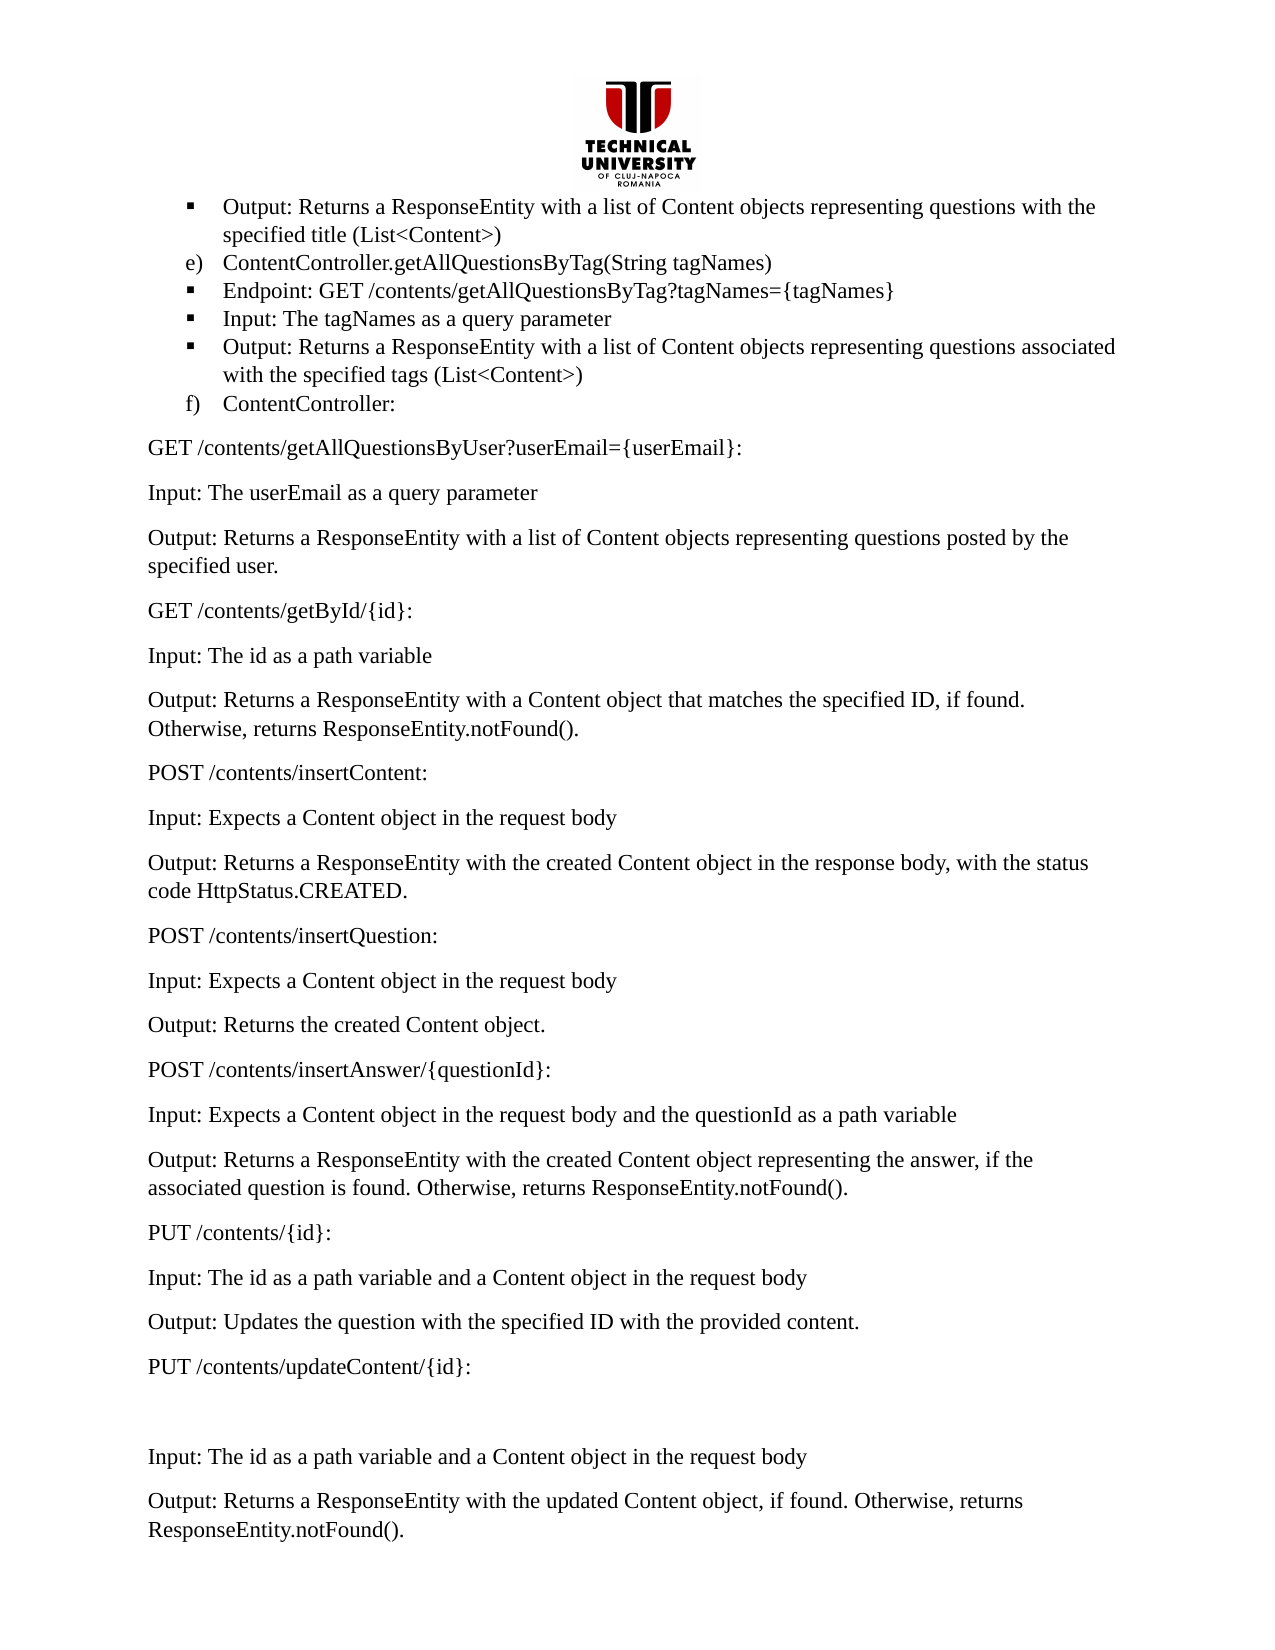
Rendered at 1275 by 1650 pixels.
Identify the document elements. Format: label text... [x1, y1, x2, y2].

text Input: The id as a path variable and a Content object in the request body [148, 1263, 1127, 1290]
list Endpoint: GET /contents/getAllQuestionsByTag?tagNames={tagNames} [185, 277, 1127, 303]
text Input: Expects a Content object in the request body and the questionId as a path variable [148, 1101, 1127, 1127]
text Output: Returns a ResponseEntity with a Content object that matches the specified ID, if found. Otherwise, returns ResponseEntity.notFound(). [148, 686, 1127, 741]
text Output: Returns a ResponseEntity with the updated Content object, if found. Otherwise, returns ResponseEntity.notFound(). [148, 1487, 1127, 1542]
text Input: The id as a path variable [148, 642, 1127, 668]
list Output: Returns a ResponseEntity with a list of Content objects representing questions associated with the specified tags (List<Content>) [185, 333, 1127, 388]
text Input: Expects a Content object in the request body [148, 804, 1127, 831]
text PUT /contents/updateContent/{id}: [148, 1353, 1127, 1379]
list Input: The tagNames as a query parameter [185, 305, 1127, 332]
list Output: Returns a ResponseEntity with a list of Content objects representing questions with the specified title (List<Content>) [185, 193, 1127, 247]
text Input: Expects a Content object in the request body [148, 967, 1127, 993]
text POST /contents/insertQuestion: [148, 922, 1127, 948]
text POST /contents/insertContent: [148, 759, 1127, 786]
text Output: Returns a ResponseEntity with a list of Content objects representing questions posted by the specified user. [148, 524, 1127, 578]
text GET /contents/getAllQuestionsByUser?userEmail={userEmail}: [148, 434, 1127, 461]
text Output: Returns a ResponseEntity with the created Content object in the response body, with the status code HttpStatus.CREATED. [148, 849, 1127, 903]
text Input: The id as a path variable and a Content object in the request body [148, 1443, 1127, 1469]
text POST /contents/insertAnswer/{questionId}: [148, 1056, 1127, 1083]
text GET /contents/getById/{id}: [148, 597, 1127, 623]
text Output: Returns a ResponseEntity with the created Content object representing the answer, if the associated question is found. Otherwise, returns ResponseEntity.notFound(). [148, 1146, 1127, 1200]
text Output: Returns the created Content object. [148, 1011, 1127, 1038]
text Input: The userEmail as a query parameter [148, 479, 1127, 506]
text Output: Updates the question with the specified ID with the provided content. [148, 1308, 1127, 1335]
text PUT /contents/{id}: [148, 1219, 1127, 1245]
list ContentController: [185, 389, 1127, 416]
list ContentController.getAllQuestionsByTag(String tagNames) [185, 249, 1127, 275]
